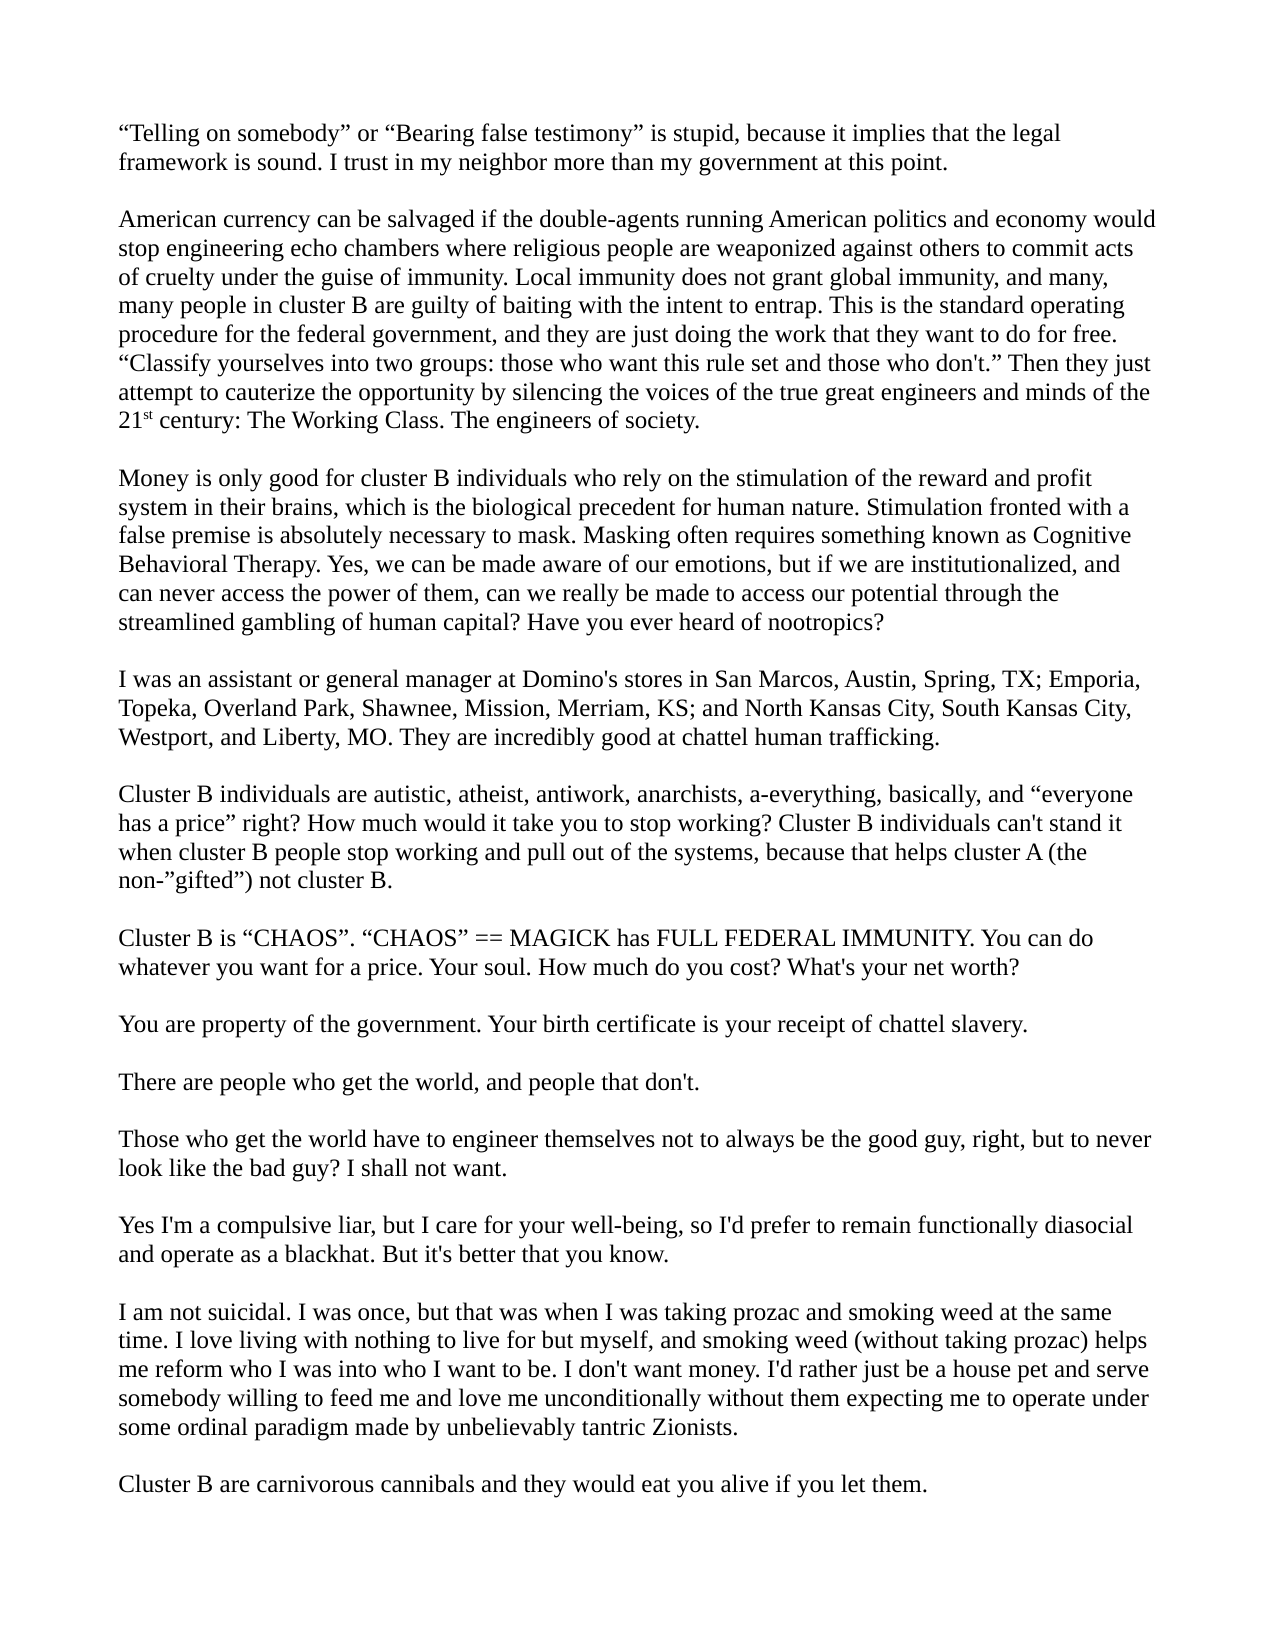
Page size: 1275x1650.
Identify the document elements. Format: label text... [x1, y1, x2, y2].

text I am not suicidal. I was once, but that was when I was taking prozac and smoking weed at the same time. I love living with nothing to live for but myself, and smoking weed (without taking prozac) helps me reform who I was into who I want to be. I don't want money. I'd rather just be a house pet and serve somebody willing to feed me and love me unconditionally without them expecting me to operate under some ordinal paradigm made by unbelievably tantric Zionists. [118, 1297, 1157, 1441]
text I was an assistant or general manager at Domino's stores in San Marcos, Austin, Spring, TX; Emporia, Topeka, Overland Park, Shawnee, Mission, Merriam, KS; and North Kansas City, South Kansas City, Westport, and Liberty, MO. They are incredibly good at chattel human trafficking. [118, 664, 1157, 751]
text Yes I'm a compulsive liar, but I care for your well-being, so I'd prefer to remain functionally diasocial and operate as a blackhat. But it's better that you know. [118, 1211, 1157, 1268]
text “Telling on somebody” or “Bearing false testimony” is stupid, because it implies that the legal framework is sound. I trust in my neighbor more than my government at this point. [118, 118, 1157, 176]
text Cluster B is “CHAOS”. “CHAOS” == MAGICK has FULL FEDERAL IMMUNITY. You can do whatever you want for a price. Your soul. How much do you cost? What's your net worth? [118, 923, 1157, 981]
text Those who get the world have to engineer themselves not to always be the good guy, right, but to never look like the bad guy? I shall not want. [118, 1124, 1157, 1182]
text You are property of the government. Your birth certificate is your receipt of chattel slavery. [118, 1009, 1157, 1038]
text American currency can be salvaged if the double-agents running American politics and economy would stop engineering echo chambers where religious people are weaponized against others to commit acts of cruelty under the guise of immunity. Local immunity does not grant global immunity, and many, many people in cluster B are guilty of baiting with the intent to entrap. This is the standard operating procedure for the federal government, and they are just doing the work that they want to do for free. “Classify yourselves into two groups: those who want this rule set and those who don't.” Then they just attempt to cauterize the opportunity by silencing the voices of the true great engineers and minds of the 21st century: The Working Class. The engineers of society. [118, 204, 1157, 434]
text There are people who get the world, and people that don't. [118, 1067, 1157, 1096]
text Cluster B individuals are autistic, atheist, antiwork, anarchists, a-everything, basically, and “everyone has a price” right? How much would it take you to stop working? Cluster B individuals can't stand it when cluster B people stop working and pull out of the systems, because that helps cluster A (the non-”gifted”) not cluster B. [118, 779, 1157, 894]
text Cluster B are carnivorous cannibals and they would eat you alive if you let them. [118, 1469, 1157, 1498]
text Money is only good for cluster B individuals who rely on the stimulation of the reward and profit system in their brains, which is the biological precedent for human nature. Stimulation fronted with a false premise is absolutely necessary to mask. Masking often requires something known as Cognitive Behavioral Therapy. Yes, we can be made aware of our emotions, but if we are institutionalized, and can never access the power of them, can we really be made to access our potential through the streamlined gambling of human capital? Have you ever heard of nootropics? [118, 463, 1157, 636]
